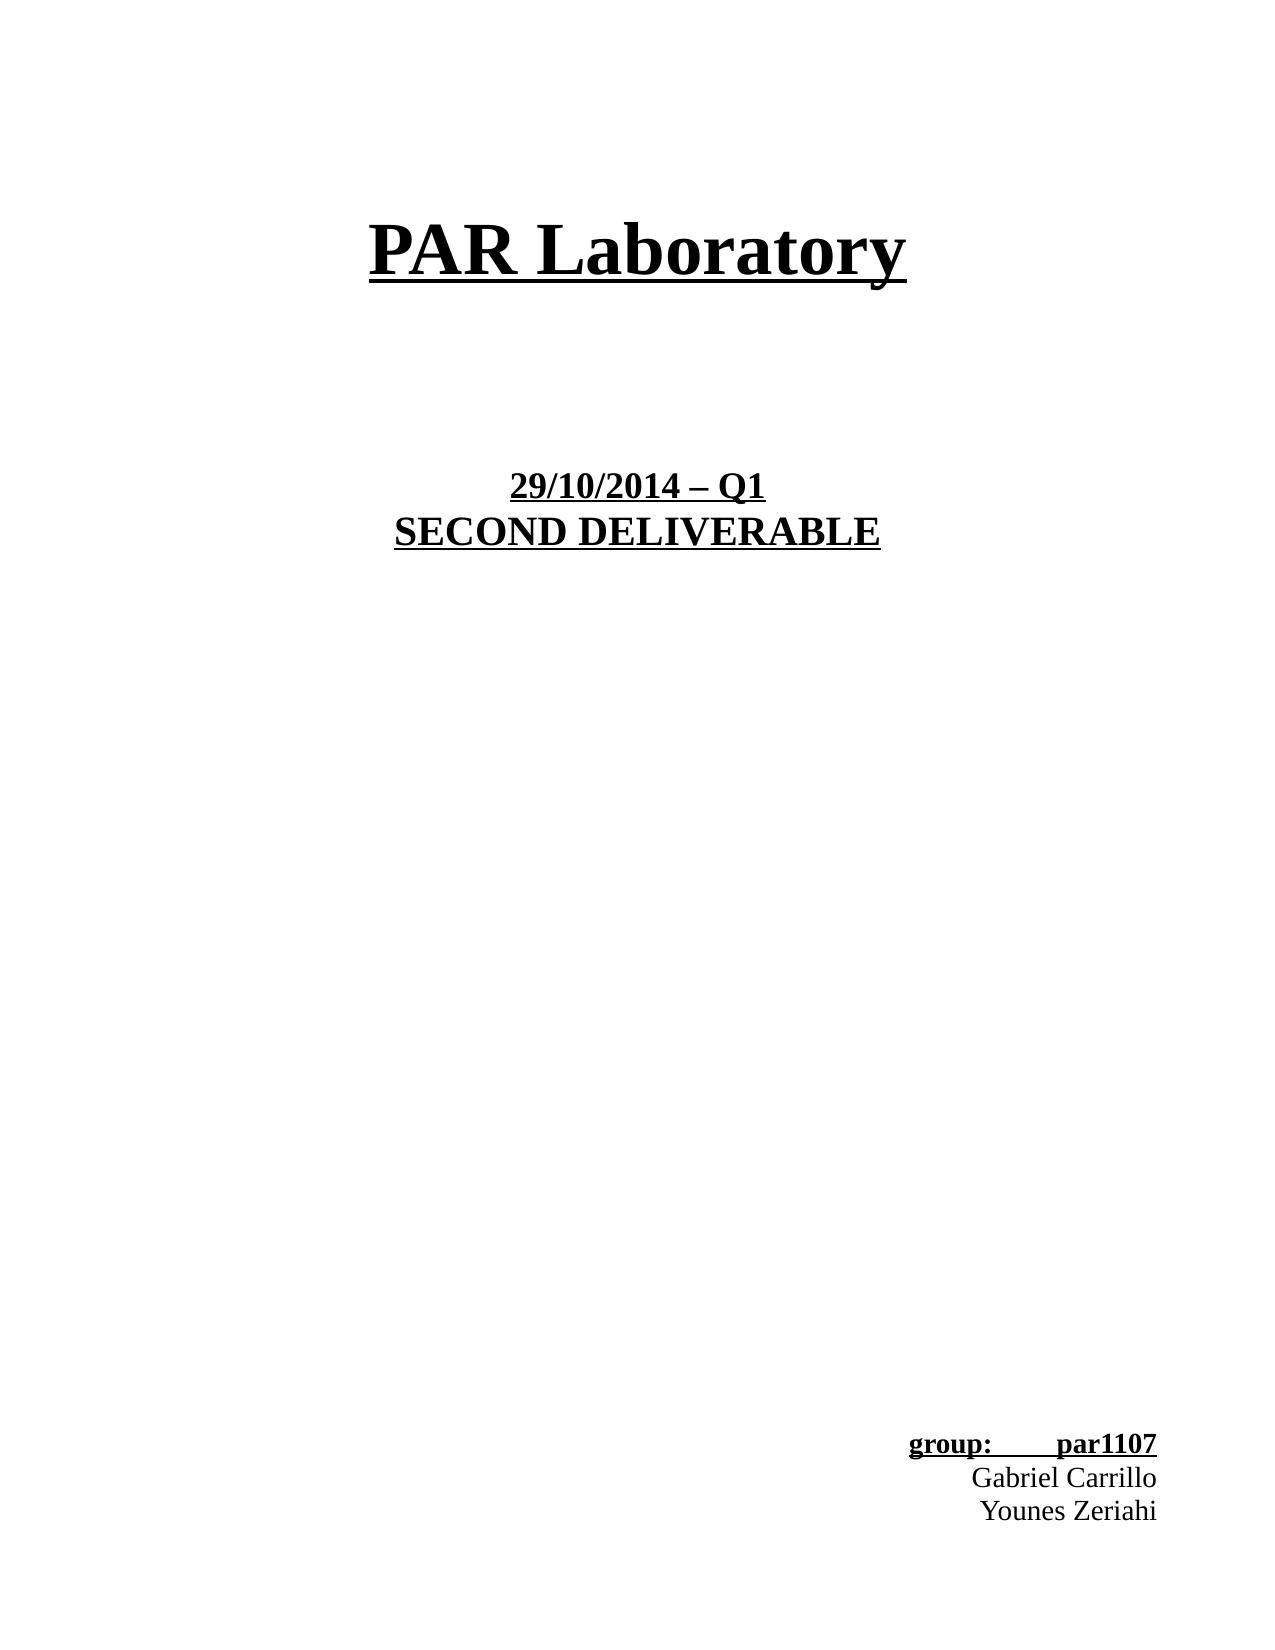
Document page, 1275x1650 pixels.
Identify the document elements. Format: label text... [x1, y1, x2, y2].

text PAR Laboratory [118, 204, 1157, 291]
text group: par1107 [118, 1426, 1157, 1460]
text Gabriel Carrillo [118, 1460, 1157, 1493]
text SECOND DELIVERABLE [118, 506, 1157, 554]
text 29/10/2014 – Q1 [118, 463, 1157, 506]
text Younes Zeriahi [118, 1493, 1157, 1527]
